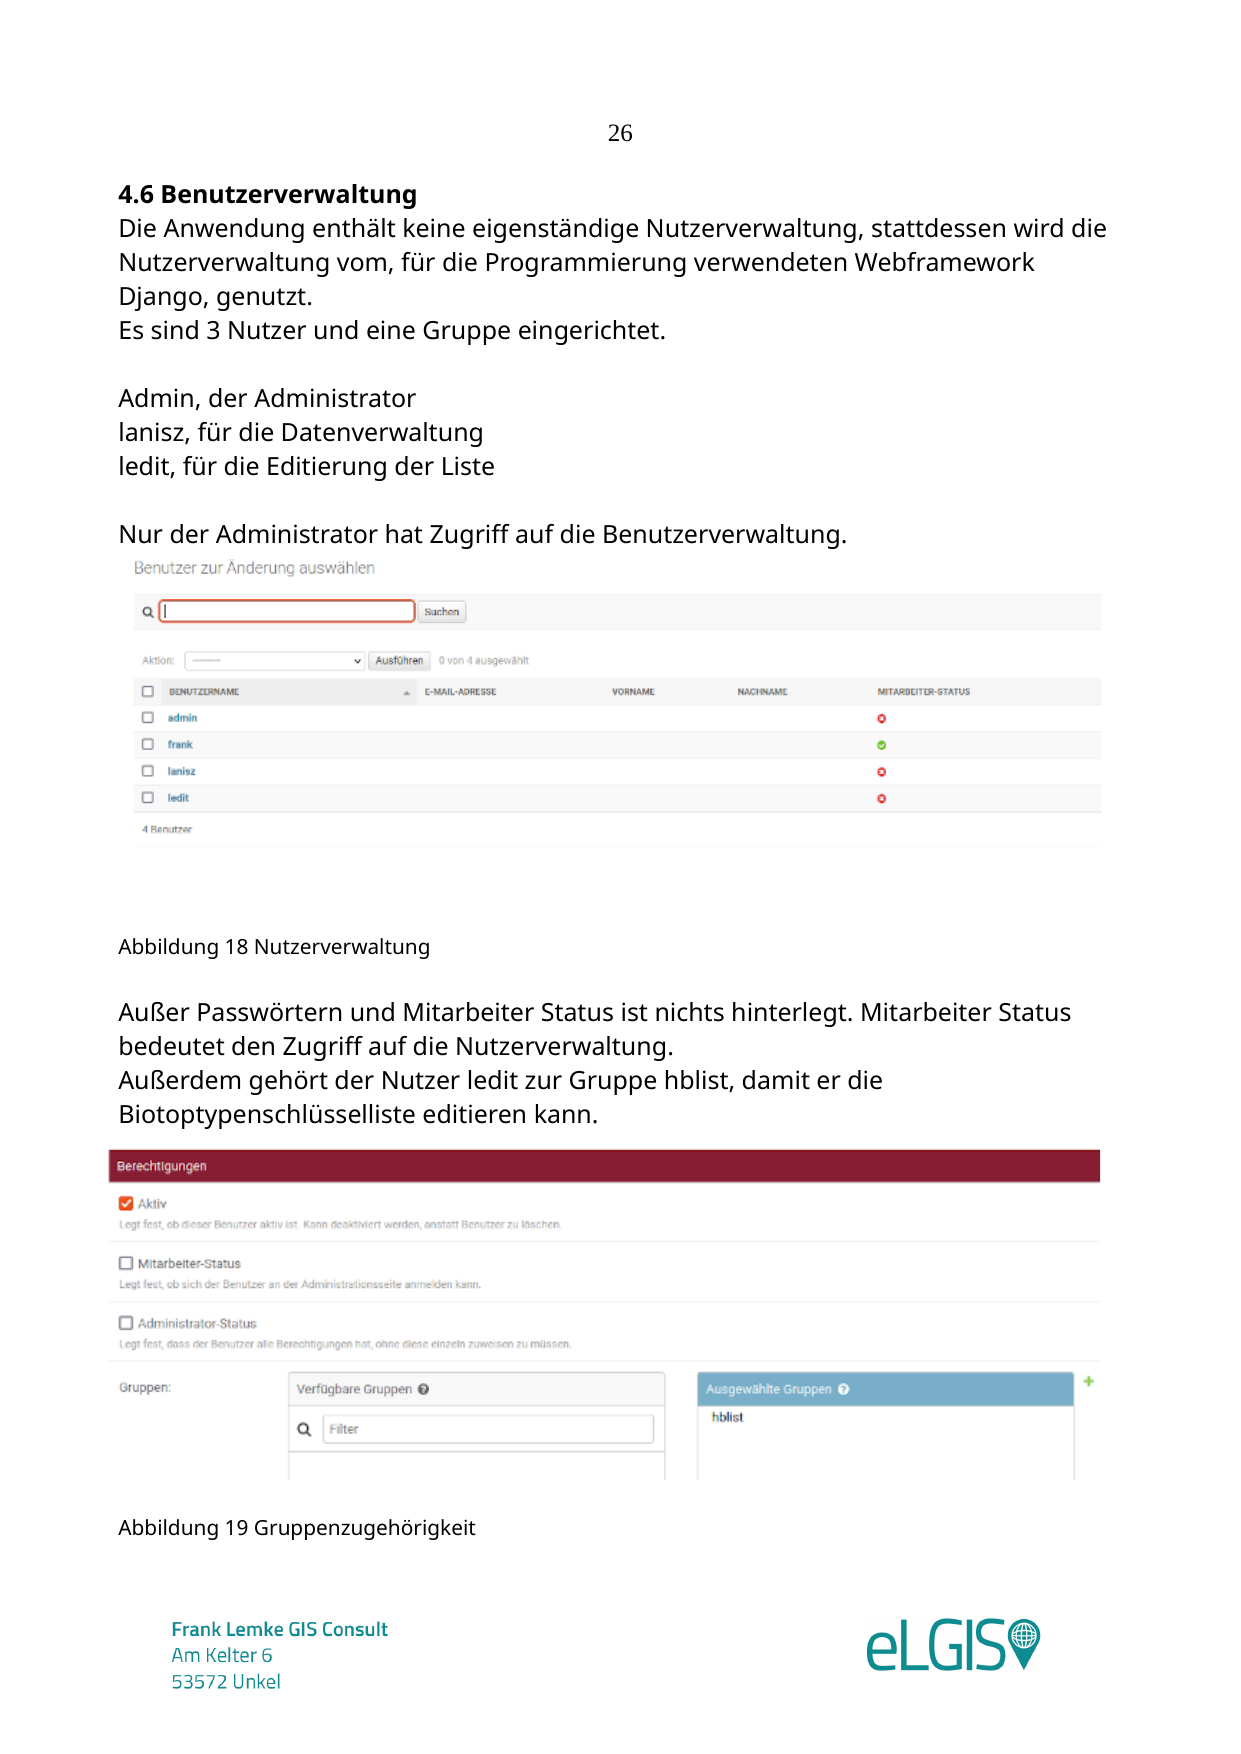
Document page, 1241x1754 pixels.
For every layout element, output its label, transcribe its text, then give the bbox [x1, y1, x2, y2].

picture [864, 1613, 1042, 1675]
text Admin, der Administrator [118, 381, 1122, 415]
picture [118, 551, 1123, 898]
text Abbildung 18 Nutzerverwaltung [118, 932, 1122, 961]
text ledit, für die Editierung der Liste [118, 449, 1122, 483]
picture [96, 1130, 1101, 1480]
text Abbildung 19 Gruppenzugehörigkeit [118, 1513, 1122, 1542]
text Außerdem gehört der Nutzer ledit zur Gruppe hblist, damit er die Biotoptypenschlüsselliste editieren kann. [118, 1063, 1122, 1131]
text Außer Passwörtern und Mitarbeiter Status ist nichts hinterlegt. Mitarbeiter Status bedeutet den Zugriff auf die Nutzerverwaltung. [118, 994, 1122, 1063]
text 4.6 Benutzerverwaltung [118, 176, 1122, 210]
text Die Anwendung enthält keine eigenständige Nutzerverwaltung, stattdessen wird die Nutzerverwaltung vom, für die Programmierung verwendeten Webframework Django, genutzt. [118, 210, 1122, 313]
text Es sind 3 Nutzer und eine Gruppe eingerichtet. [118, 313, 1122, 347]
text Nur der Administrator hat Zugriff auf die Benutzerverwaltung. [118, 517, 1122, 551]
text lanisz, für die Datenverwaltung [118, 415, 1122, 449]
picture [161, 1608, 398, 1705]
